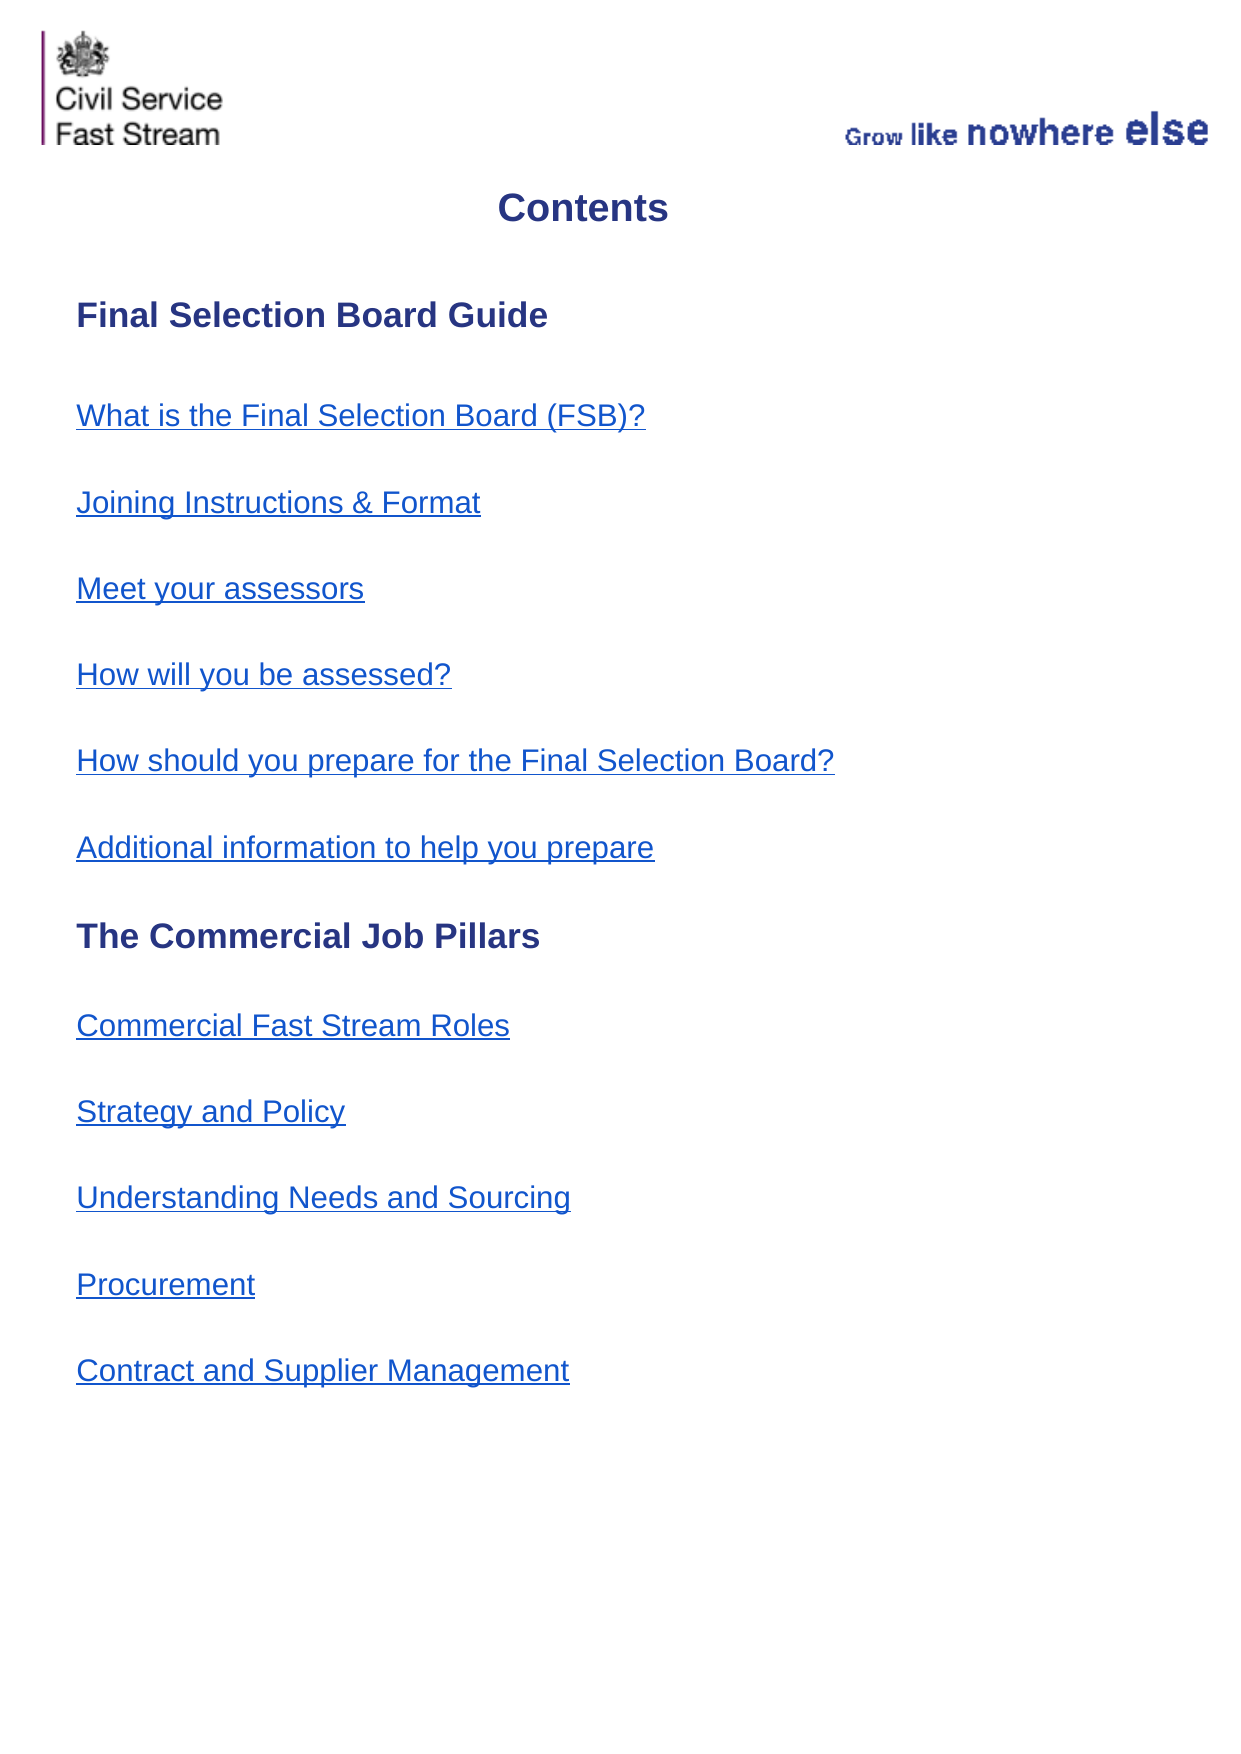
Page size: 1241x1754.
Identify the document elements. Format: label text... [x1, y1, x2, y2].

text Contents [76, 184, 1090, 230]
text Joining Instructions & Format [76, 484, 1090, 519]
text How will you be assessed? [76, 656, 1090, 692]
text What is the Final Selection Board (FSB)? [76, 397, 1090, 433]
text Meet your assessors [76, 570, 1090, 606]
text Commercial Fast Stream Roles [76, 1007, 1090, 1043]
text Strategy and Policy [76, 1093, 1090, 1129]
text How should you prepare for the Final Selection Board? [76, 742, 1090, 778]
text The Commercial Job Pillars [76, 915, 1090, 956]
text Contract and Supplier Management [76, 1352, 1090, 1388]
text Procurement [76, 1266, 1090, 1302]
text Final Selection Board Guide [76, 294, 1090, 334]
text Additional information to help you prepare [76, 829, 1090, 864]
text Understanding Needs and Sourcing [76, 1179, 1090, 1215]
